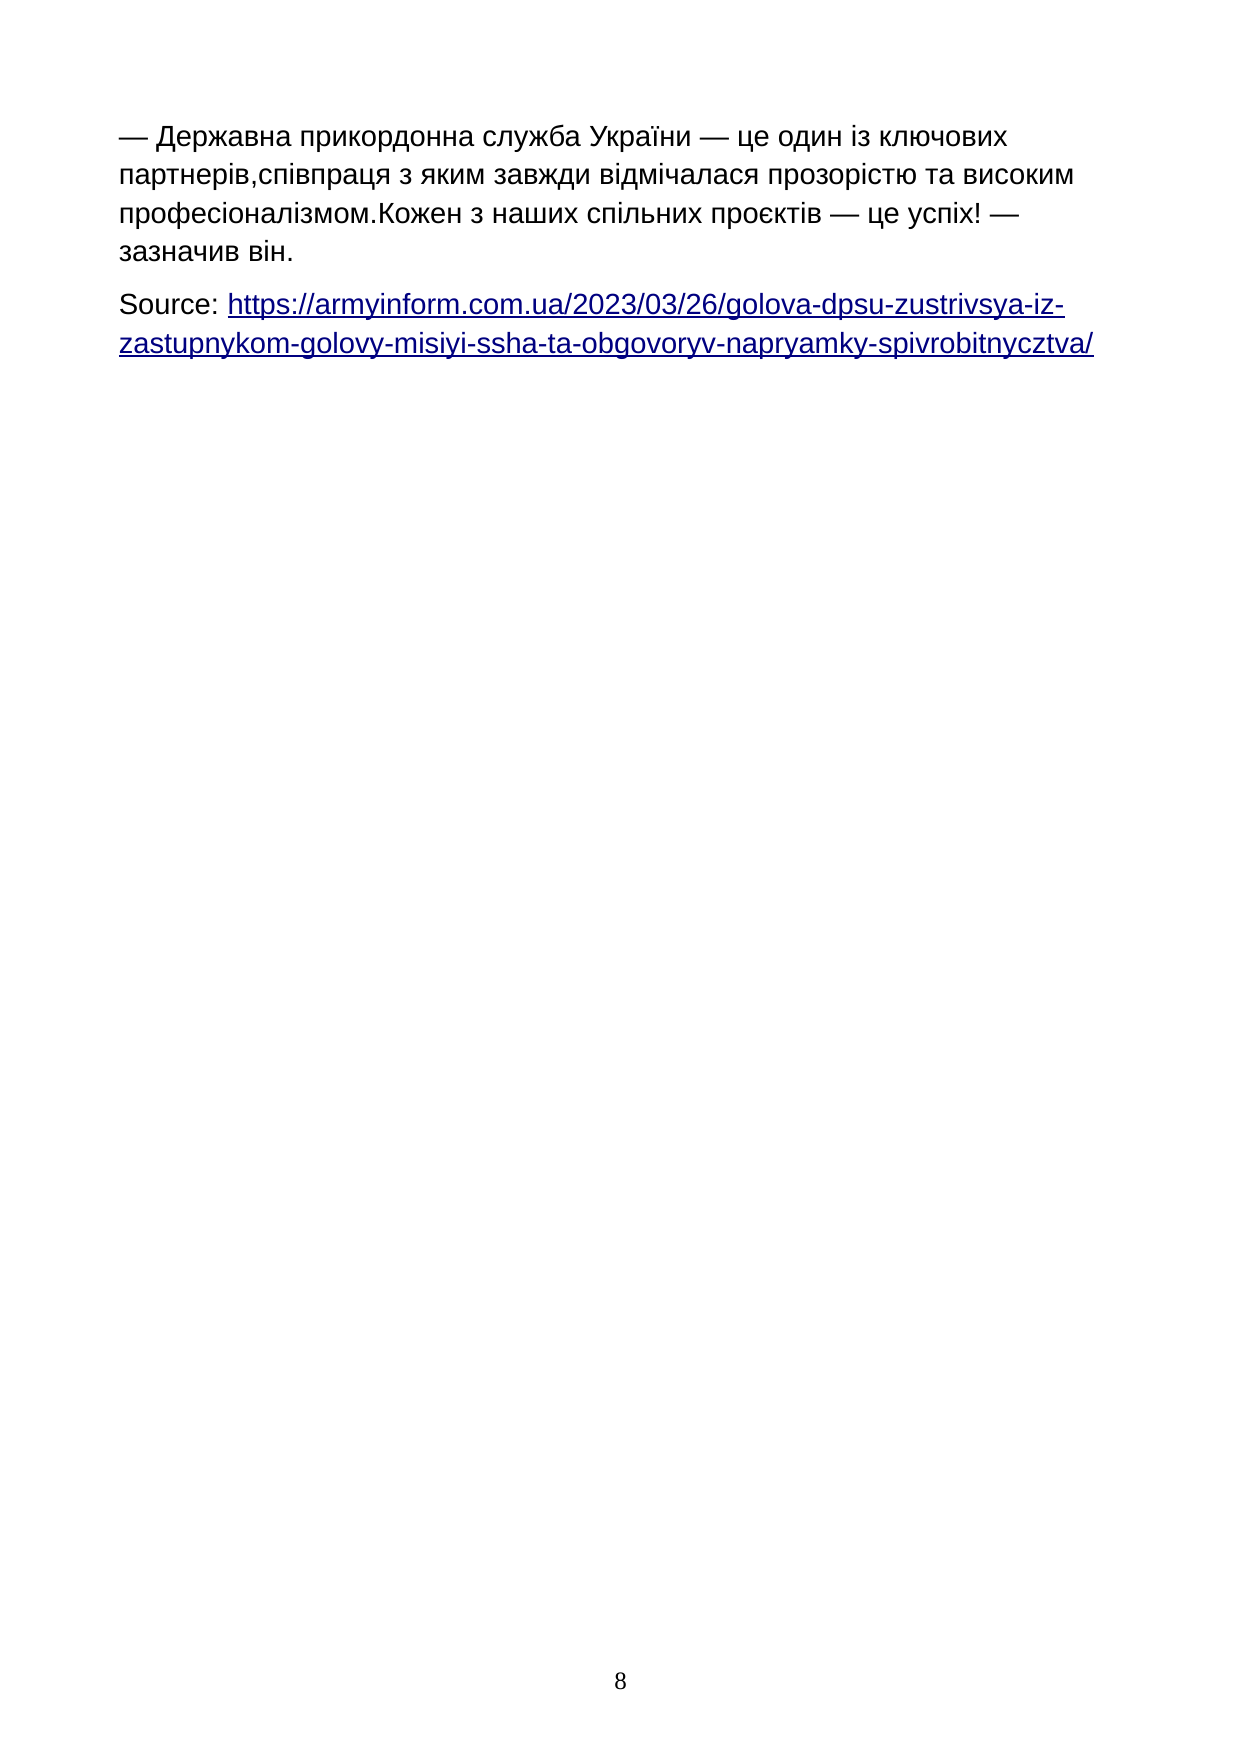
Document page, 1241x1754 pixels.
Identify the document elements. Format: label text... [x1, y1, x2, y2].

text — Державна прикордонна служба України — це один із ключових партнерів,співпраця з яким завжди відмічалася прозорістю та високим професіоналізмом.Кожен з наших спільних проєктів — це успіх! — зазначив він. [118, 118, 1122, 268]
text Source: https://armyinform.com.ua/2023/03/26/golova-dpsu-zustrivsya-iz-zastupnykom-golovy-misiyi-ssha-ta-obgovoryv-napryamky-spivrobitnycztva/ [118, 287, 1122, 359]
